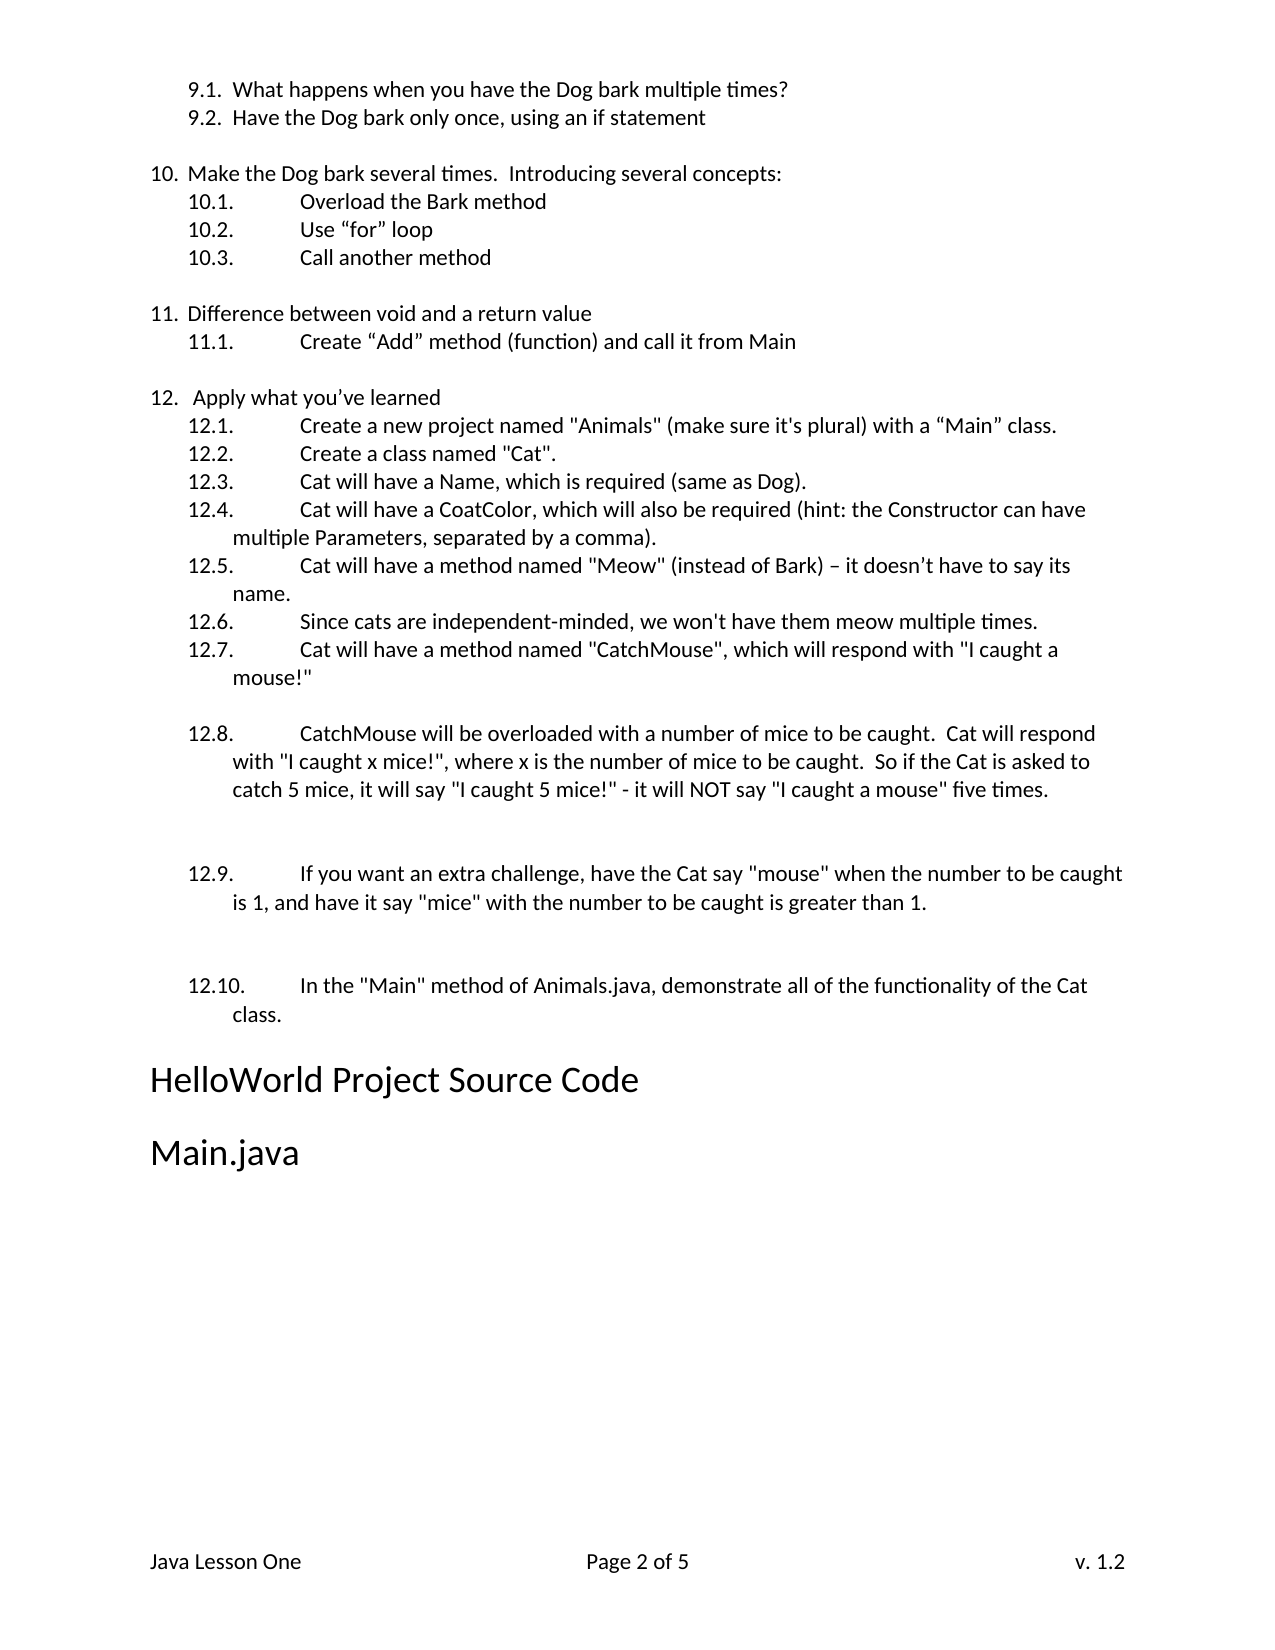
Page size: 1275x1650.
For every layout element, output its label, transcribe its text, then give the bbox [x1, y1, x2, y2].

list Difference between void and a return value [150, 299, 1125, 327]
list Call another method [187, 243, 1125, 271]
text Main.java [150, 1129, 1125, 1175]
list Cat will have a method named "Meow" (instead of Bark) – it doesn’t have to say its name. [187, 551, 1125, 607]
list Cat will have a CoatColor, which will also be required (hint: the Constructor can have multiple Parameters, separated by a comma). [187, 495, 1125, 551]
list Make the Dog bark several times. Introducing several concepts: [150, 159, 1125, 187]
list Create a new project named "Animals" (make sure it's plural) with a “Main” class. [187, 411, 1125, 439]
text HelloWorld Project Source Code [150, 1056, 1125, 1102]
list What happens when you have the Dog bark multiple times? [187, 75, 1125, 103]
list CatchMouse will be overloaded with a number of mice to be caught. Cat will respond with "I caught x mice!", where x is the number of mice to be caught. So if the Cat is asked to catch 5 mice, it will say "I caught 5 mice!" - it will NOT say "I caught a mouse" five times. [187, 719, 1125, 803]
list Create “Add” method (function) and call it from Main [187, 327, 1125, 355]
list Cat will have a method named "CatchMouse", which will respond with "I caught a mouse!" [187, 635, 1125, 691]
list Overload the Bark method [187, 187, 1125, 215]
list If you want an extra challenge, have the Cat say "mouse" when the number to be caught is 1, and have it say "mice" with the number to be caught is greater than 1. [187, 859, 1125, 916]
list Cat will have a Name, which is required (same as Dog). [187, 467, 1125, 495]
list Since cats are independent-minded, we won't have them meow multiple times. [187, 607, 1125, 635]
list In the "Main" method of Animals.java, demonstrate all of the functionality of the Cat class. [187, 972, 1125, 1028]
list Create a class named "Cat". [187, 439, 1125, 467]
list Use “for” loop [187, 215, 1125, 243]
list Apply what you’ve learned [150, 383, 1125, 411]
list Have the Dog bark only once, using an if statement [187, 103, 1125, 131]
